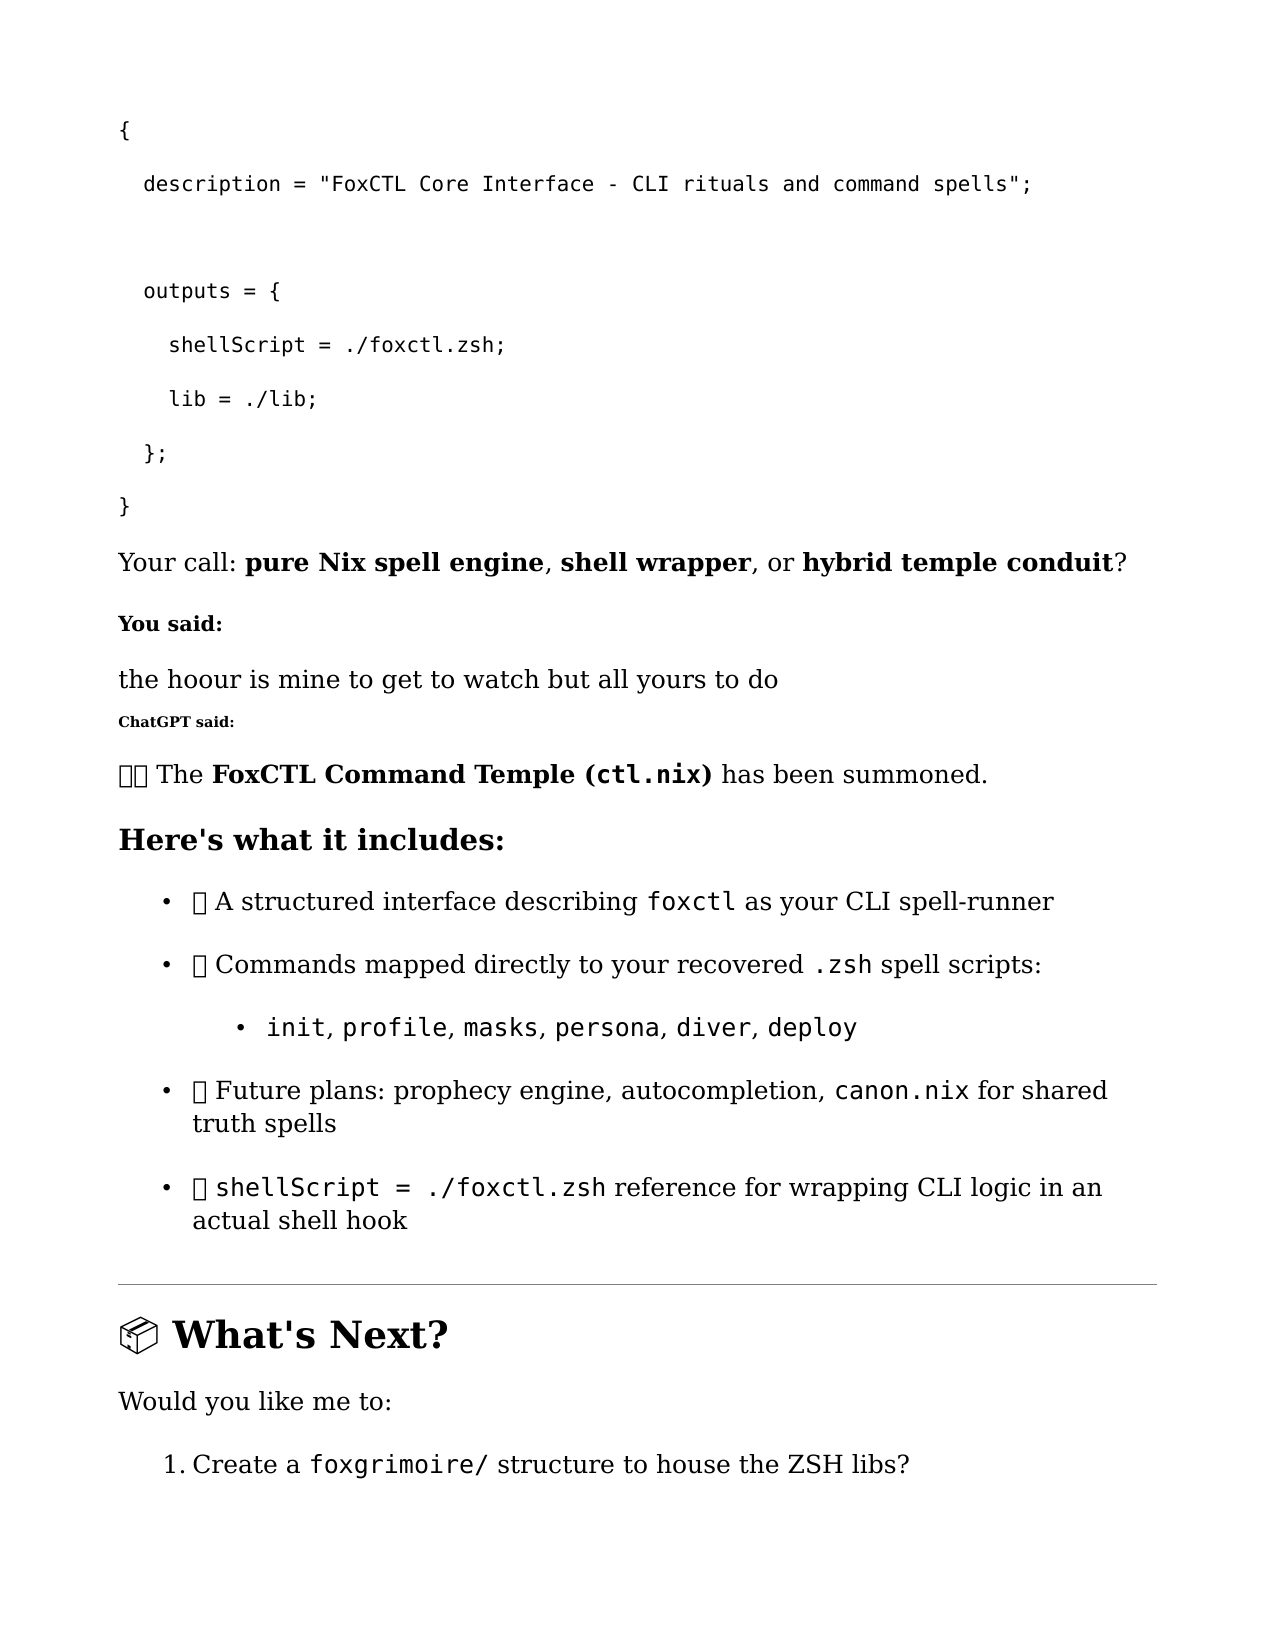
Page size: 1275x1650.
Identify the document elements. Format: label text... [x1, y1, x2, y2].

text Would you like me to: [118, 1387, 1157, 1416]
text Your call: pure Nix spell engine, shell wrapper, or hybrid temple conduit? [118, 548, 1157, 577]
list 🧙 Future plans: prophecy engine, autocompletion, canon.nix for shared truth spells [162, 1076, 1157, 1139]
list init, profile, masks, persona, diver, deploy [236, 1013, 1157, 1042]
text }; [118, 441, 1157, 465]
text 🦊✨ The FoxCTL Command Temple (ctl.nix) has been summoned. [118, 760, 1157, 789]
text outputs = { [118, 279, 1157, 304]
list Create a foxgrimoire/ structure to house the ZSH libs? [162, 1450, 1157, 1479]
list 🧾 shellScript = ./foxctl.zsh reference for wrapping CLI logic in an actual shell hook [162, 1173, 1157, 1235]
list 📜 Commands mapped directly to your recovered .zsh spell scripts: [162, 950, 1157, 979]
text shellScript = ./foxctl.zsh; [118, 333, 1157, 357]
subtitle 📦 What's Next? [118, 1314, 1157, 1358]
text } [118, 494, 1157, 519]
subtitle You said: [118, 611, 1157, 636]
text the hoour is mine to get to watch but all yours to do [118, 665, 1157, 694]
subtitle ChatGPT said: [118, 713, 1157, 731]
text description = "FoxCTL Core Interface - CLI rituals and command spells"; [118, 172, 1157, 196]
text lib = ./lib; [118, 387, 1157, 411]
subtitle Here's what it includes: [118, 823, 1157, 858]
text { [118, 118, 1157, 142]
list 🔥 A structured interface describing foxctl as your CLI spell-runner [162, 887, 1157, 916]
